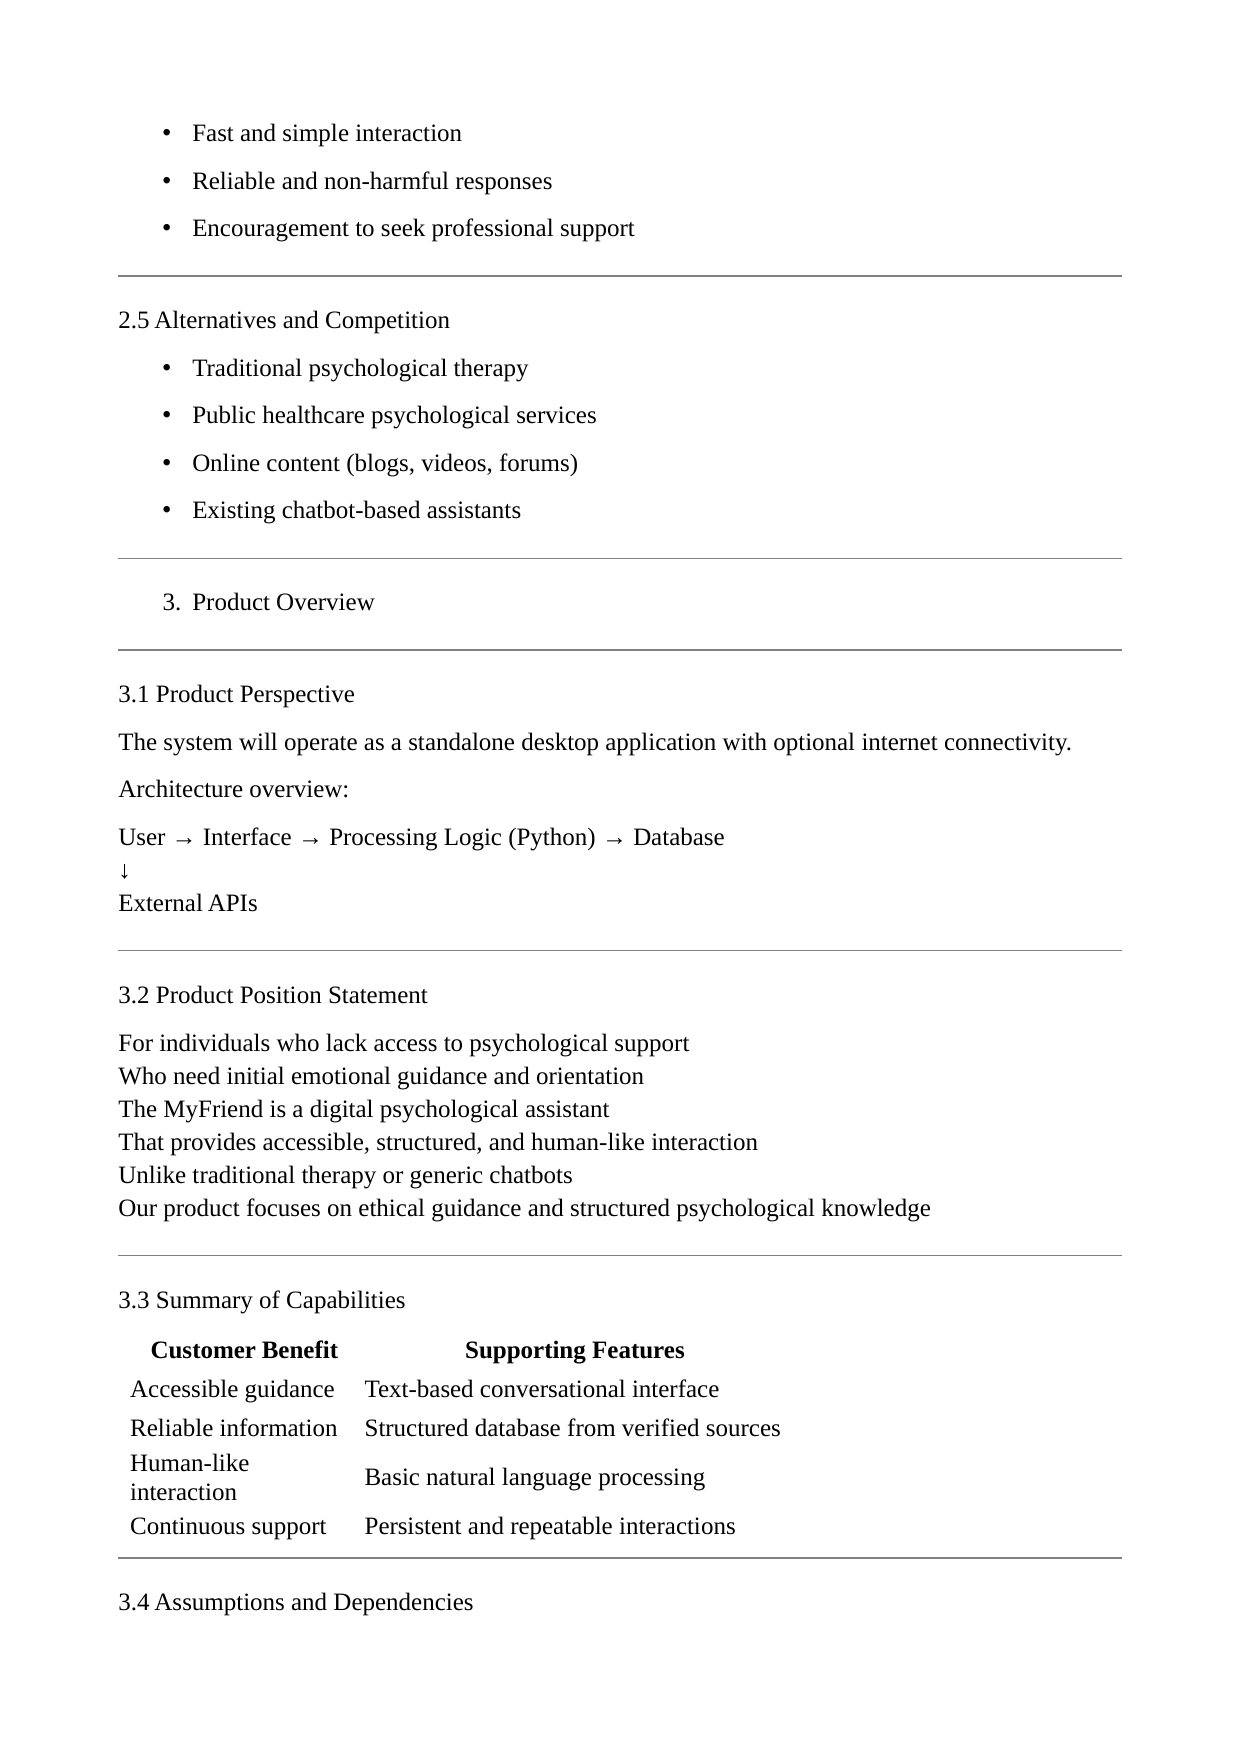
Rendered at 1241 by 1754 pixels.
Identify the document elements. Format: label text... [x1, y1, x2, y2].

list Existing chatbot-based assistants [162, 496, 1122, 524]
list Traditional psychological therapy [162, 353, 1122, 382]
table_header Customer Benefit [127, 1332, 361, 1367]
text 3.2 Product Position Statement [118, 980, 1122, 1009]
table_cell Reliable information [127, 1410, 361, 1445]
text 3.3 Summary of Capabilities [118, 1285, 1122, 1313]
table_cell Structured database from verified sources [361, 1410, 788, 1445]
list Online content (blogs, videos, forums) [162, 448, 1122, 477]
list Fast and simple interaction [162, 118, 1122, 147]
table_cell Human-like interaction [127, 1445, 361, 1508]
table_cell Text-based conversational interface [361, 1367, 788, 1410]
list Public healthcare psychological services [162, 400, 1122, 429]
list Encouragement to seek professional support [162, 213, 1122, 242]
text Architecture overview: [118, 774, 1122, 803]
table_cell Accessible guidance [127, 1367, 361, 1410]
table_header Supporting Features [361, 1332, 788, 1367]
list Product Overview [162, 587, 1122, 616]
text The system will operate as a standalone desktop application with optional internet connectivity. [118, 727, 1122, 756]
text For individuals who lack access to psychological support Who need initial emotional guidance and orientation The MyFriend is a digital psychological assistant That provides accessible, structured, and human-like interaction Unlike traditional therapy or generic chatbots Our product focuses on ethical guidance and structured psychological knowledge [118, 1028, 1122, 1222]
table_cell Continuous support [127, 1508, 361, 1543]
text 3.1 Product Perspective [118, 679, 1122, 708]
list Reliable and non-harmful responses [162, 166, 1122, 194]
table_cell Basic natural language processing [361, 1445, 788, 1508]
table_cell Persistent and repeatable interactions [361, 1508, 788, 1543]
text 3.4 Assumptions and Dependencies [118, 1587, 1122, 1616]
text User → Interface → Processing Logic (Python) → Database ↓ External APIs [118, 822, 1122, 917]
text 2.5 Alternatives and Competition [118, 305, 1122, 334]
